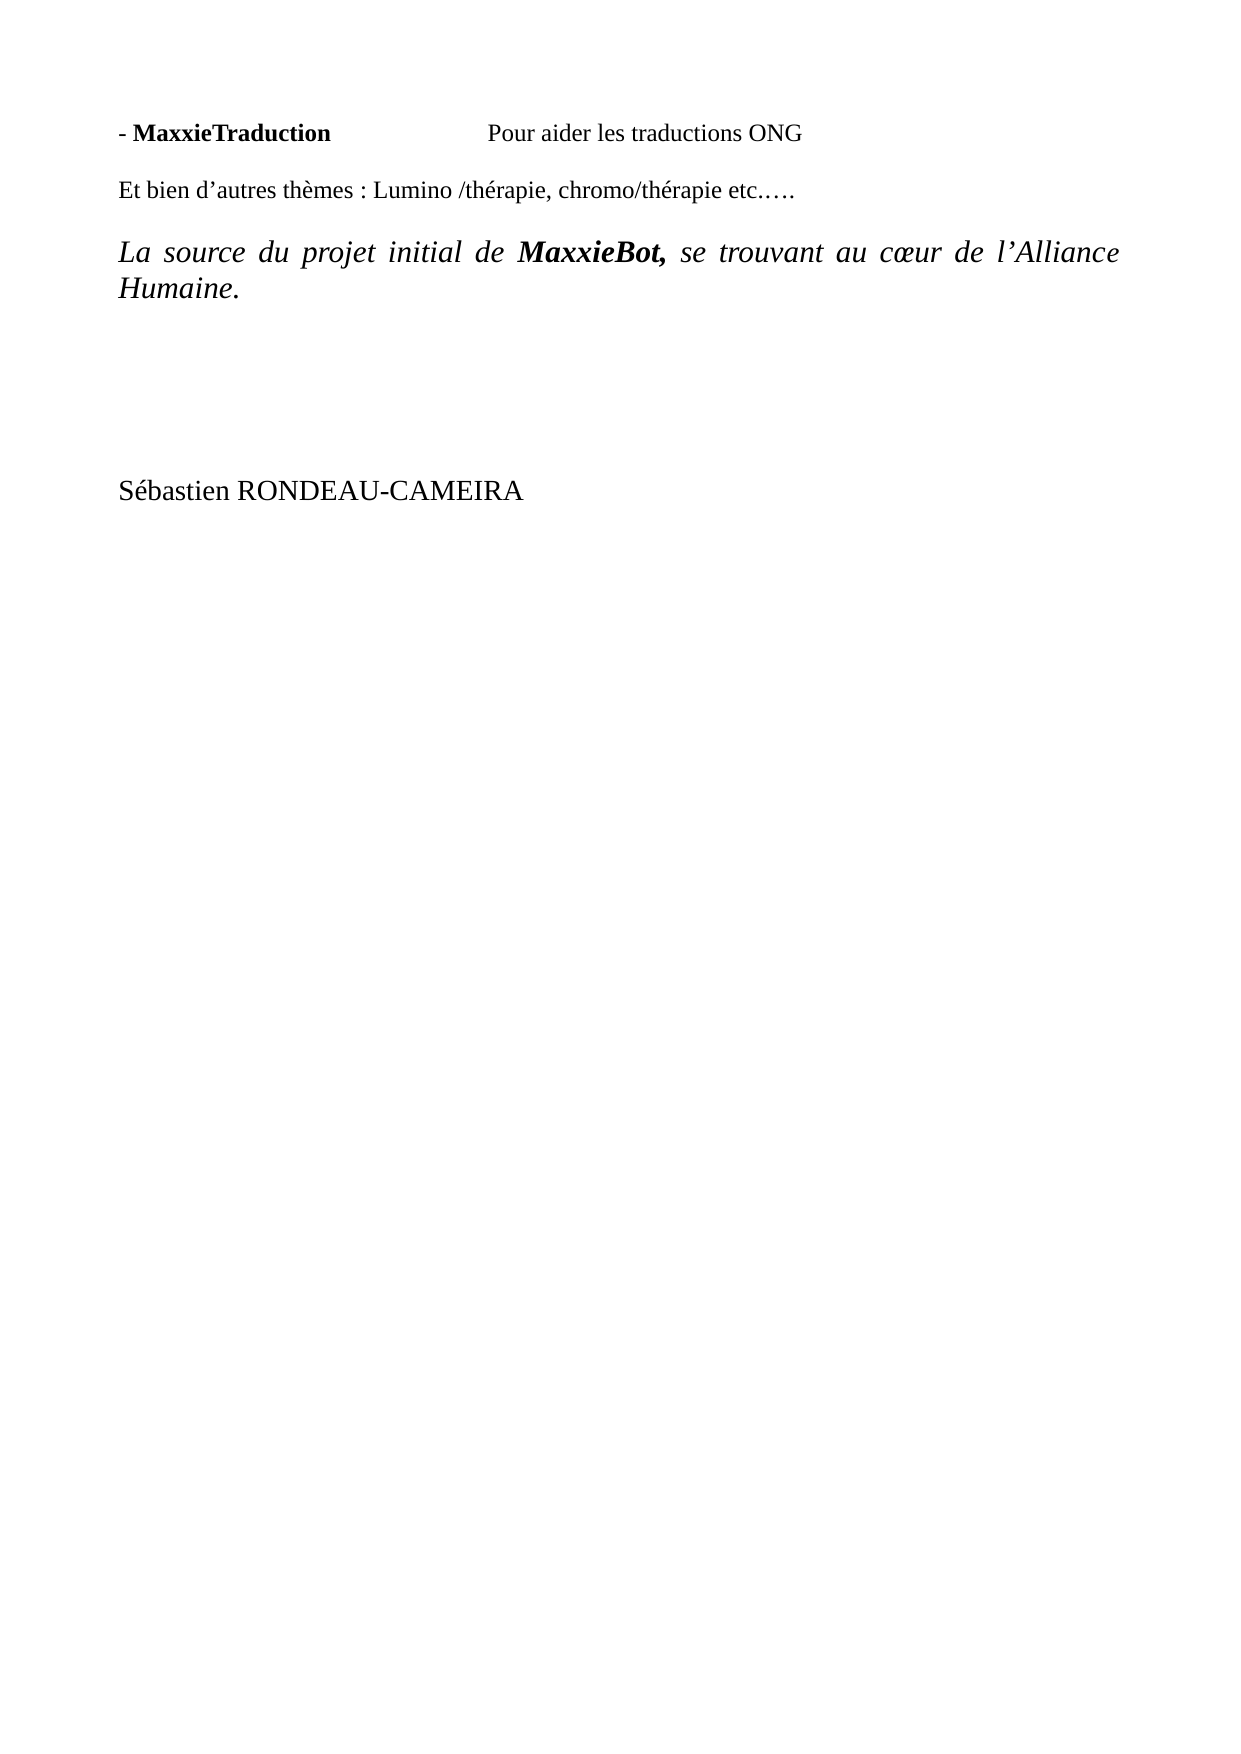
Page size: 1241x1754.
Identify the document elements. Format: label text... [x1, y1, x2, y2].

text - MaxxieTraduction Pour aider les traductions ONG [118, 118, 1122, 147]
text Sébastien RONDEAU-CAMEIRA [118, 473, 1122, 506]
text La source du projet initial de MaxxieBot, se trouvant au cœur de l’Alliance Humaine. [118, 233, 1122, 305]
text Et bien d’autres thèmes : Lumino /thérapie, chromo/thérapie etc.…. [118, 176, 1122, 204]
